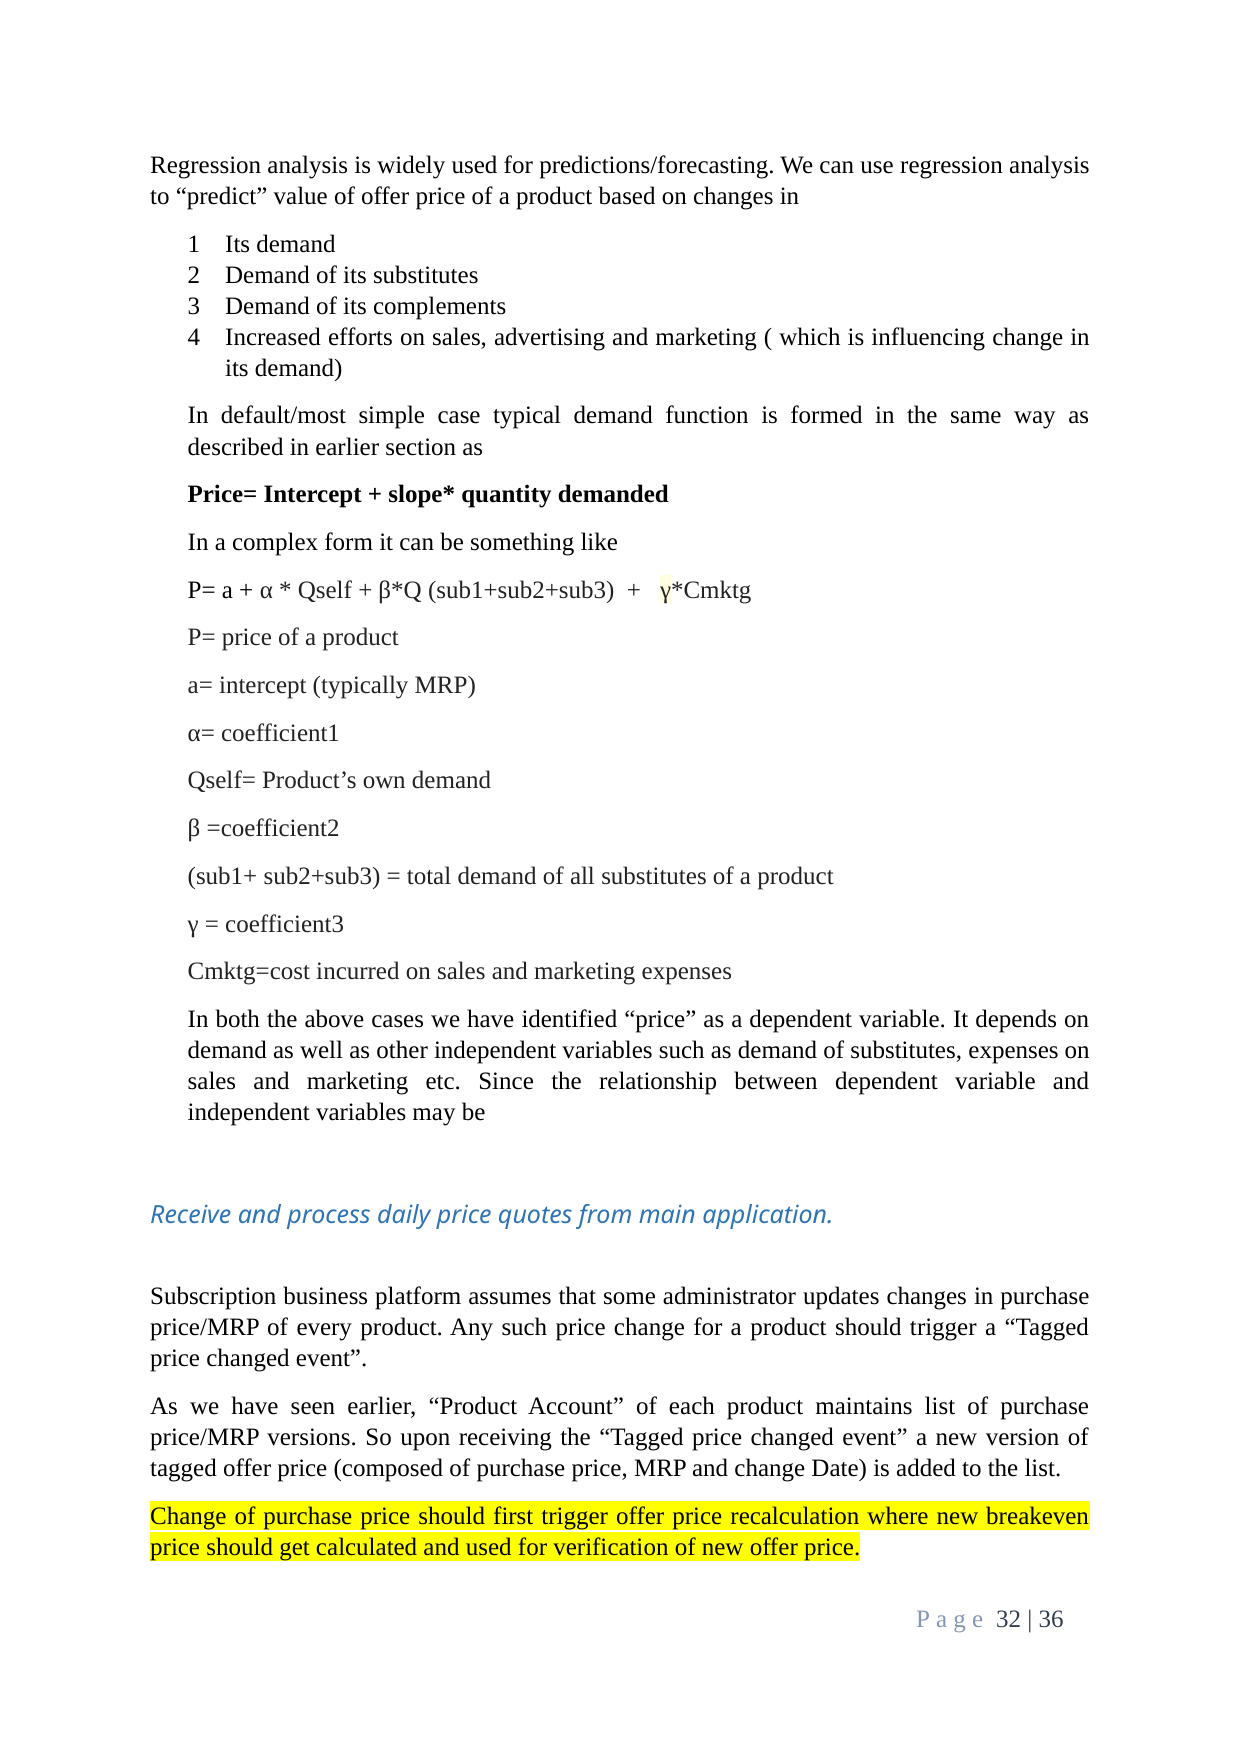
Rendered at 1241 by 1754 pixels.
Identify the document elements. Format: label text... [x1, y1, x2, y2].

text Cmktg=cost incurred on sales and marketing expenses [150, 956, 1090, 985]
text (sub1+ sub2+sub3) = total demand of all substitutes of a product [150, 861, 1090, 890]
text γ = coefficient3 [150, 909, 1090, 937]
text In default/most simple case typical demand function is formed in the same way as described in earlier section as [187, 401, 1090, 460]
text α= coefficient1 [150, 718, 1090, 747]
text Price= Intercept + slope* quantity demanded [150, 479, 1090, 508]
text P= price of a product [150, 622, 1090, 651]
text Regression analysis is widely used for predictions/forecasting. We can use regression analysis to “predict” value of offer price of a product based on changes in [150, 150, 1090, 210]
list Demand of its complements [187, 291, 1090, 319]
text Change of purchase price should first trigger offer price recalculation where new breakeven price should get calculated and used for verification of new offer price. [150, 1501, 1090, 1561]
text P= a + α * Qself + β*Q (sub1+sub2+sub3) + γ*Cmktg [150, 575, 1090, 603]
text Qself= Product’s own demand [150, 766, 1090, 794]
list Its demand [187, 229, 1090, 257]
text Subscription business platform assumes that some administrator updates changes in purchase price/MRP of every product. Any such price change for a product should trigger a “Tagged price changed event”. [150, 1281, 1090, 1372]
text β =coefficient2 [150, 813, 1090, 842]
text As we have seen earlier, “Product Account” of each product maintains list of purchase price/MRP versions. So upon receiving the “Tagged price changed event” a new version of tagged offer price (composed of purchase price, MRP and change Date) is added to the list. [150, 1391, 1090, 1482]
text In a complex form it can be something like [150, 527, 1090, 556]
subtitle Receive and process daily price quotes from main application. [150, 1197, 1090, 1231]
list Increased efforts on sales, advertising and marketing ( which is influencing change in its demand) [187, 322, 1090, 382]
text a= intercept (typically MRP) [150, 670, 1090, 699]
text In both the above cases we have identified “price” as a dependent variable. It depends on demand as well as other independent variables such as demand of substitutes, expenses on sales and marketing etc. Since the relationship between dependent variable and independent variables may be [187, 1004, 1090, 1126]
list Demand of its substitutes [187, 260, 1090, 288]
